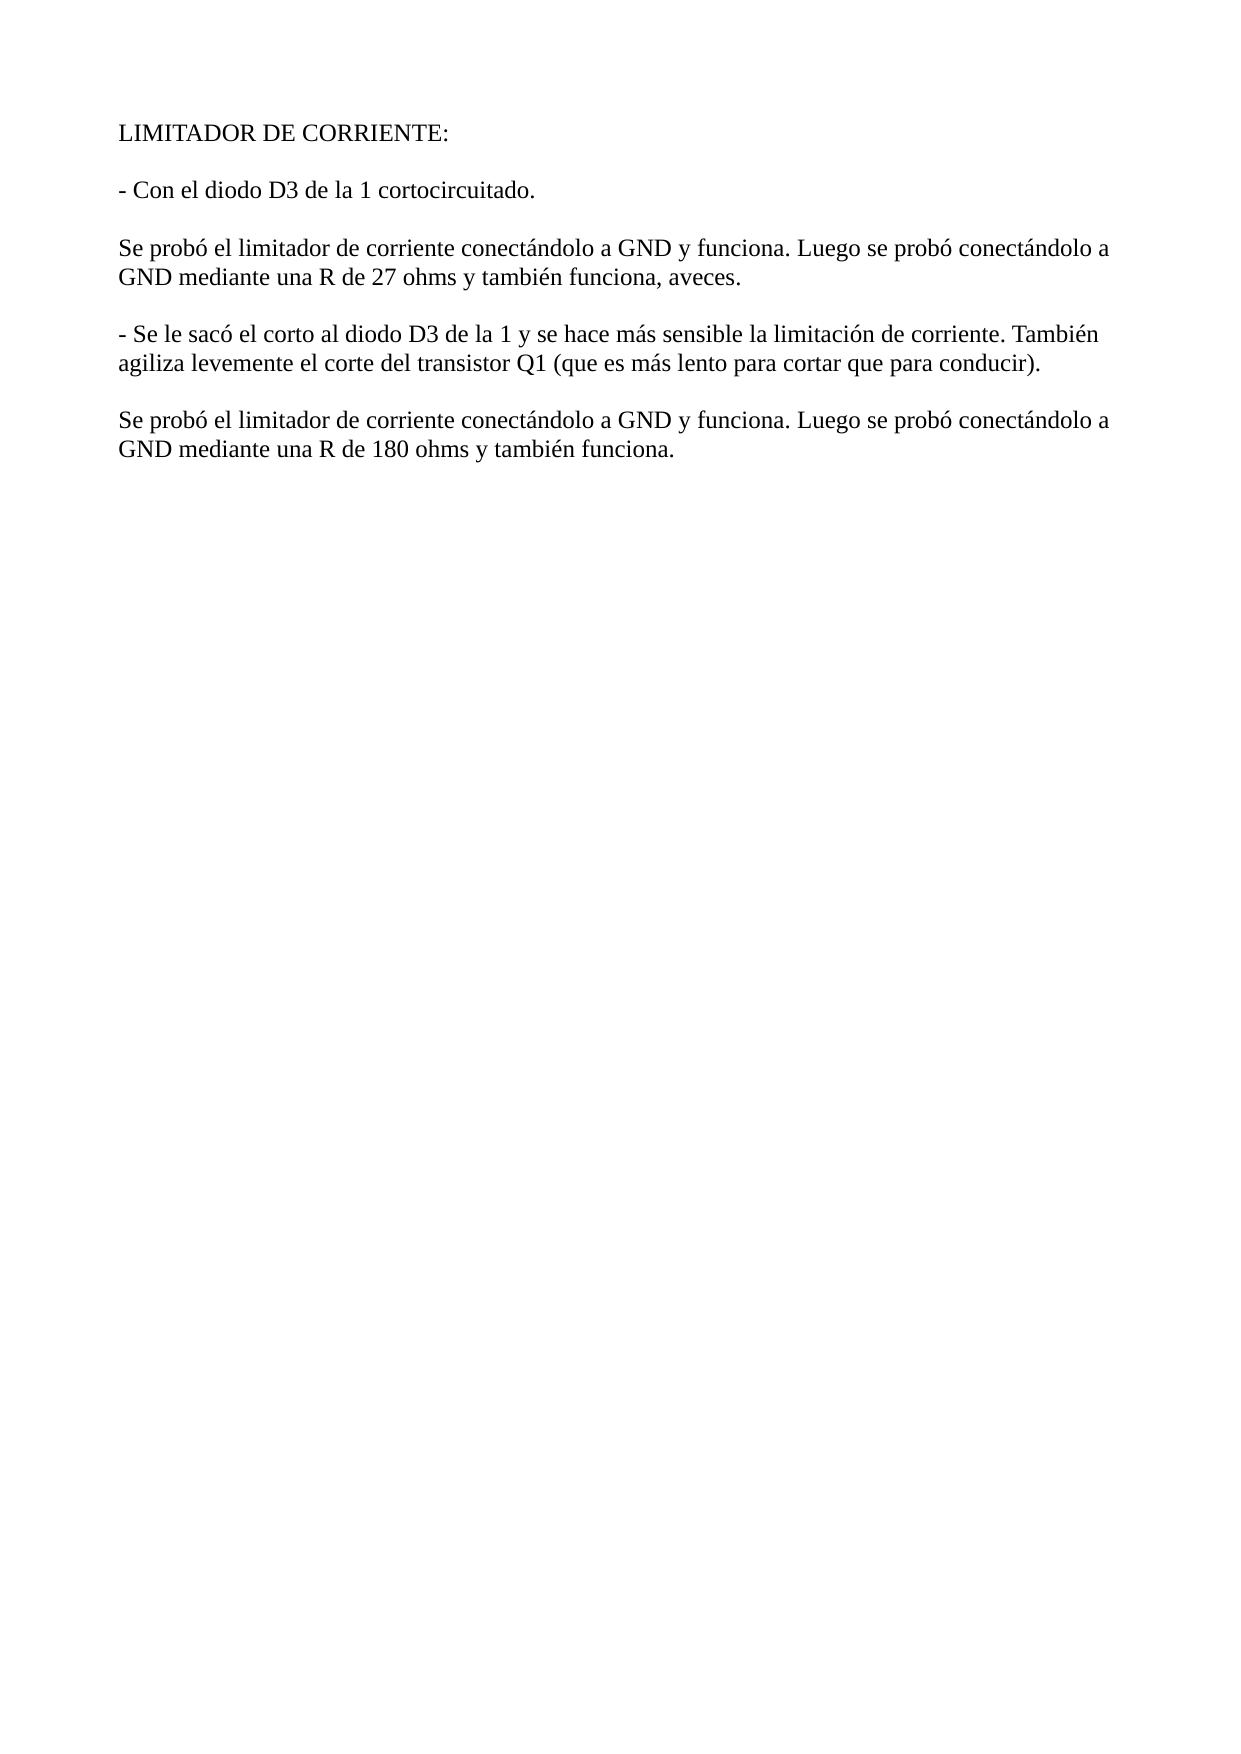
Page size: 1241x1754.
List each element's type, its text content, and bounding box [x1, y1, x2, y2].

text Se probó el limitador de corriente conectándolo a GND y funciona. Luego se probó conectándolo a GND mediante una R de 180 ohms y también funciona. [118, 406, 1122, 463]
text LIMITADOR DE CORRIENTE: [118, 118, 1122, 147]
text Se probó el limitador de corriente conectándolo a GND y funciona. Luego se probó conectándolo a GND mediante una R de 27 ohms y también funciona, aveces. [118, 233, 1122, 291]
text - Con el diodo D3 de la Ilustración 1 cortocircuitado. [118, 176, 1122, 204]
text - Se le sacó el corto al diodo D3 de la Ilustración 1 y se hace más sensible la limitación de corriente. También agiliza levemente el corte del transistor Q1 (que es más lento para cortar que para conducir). [118, 319, 1122, 377]
